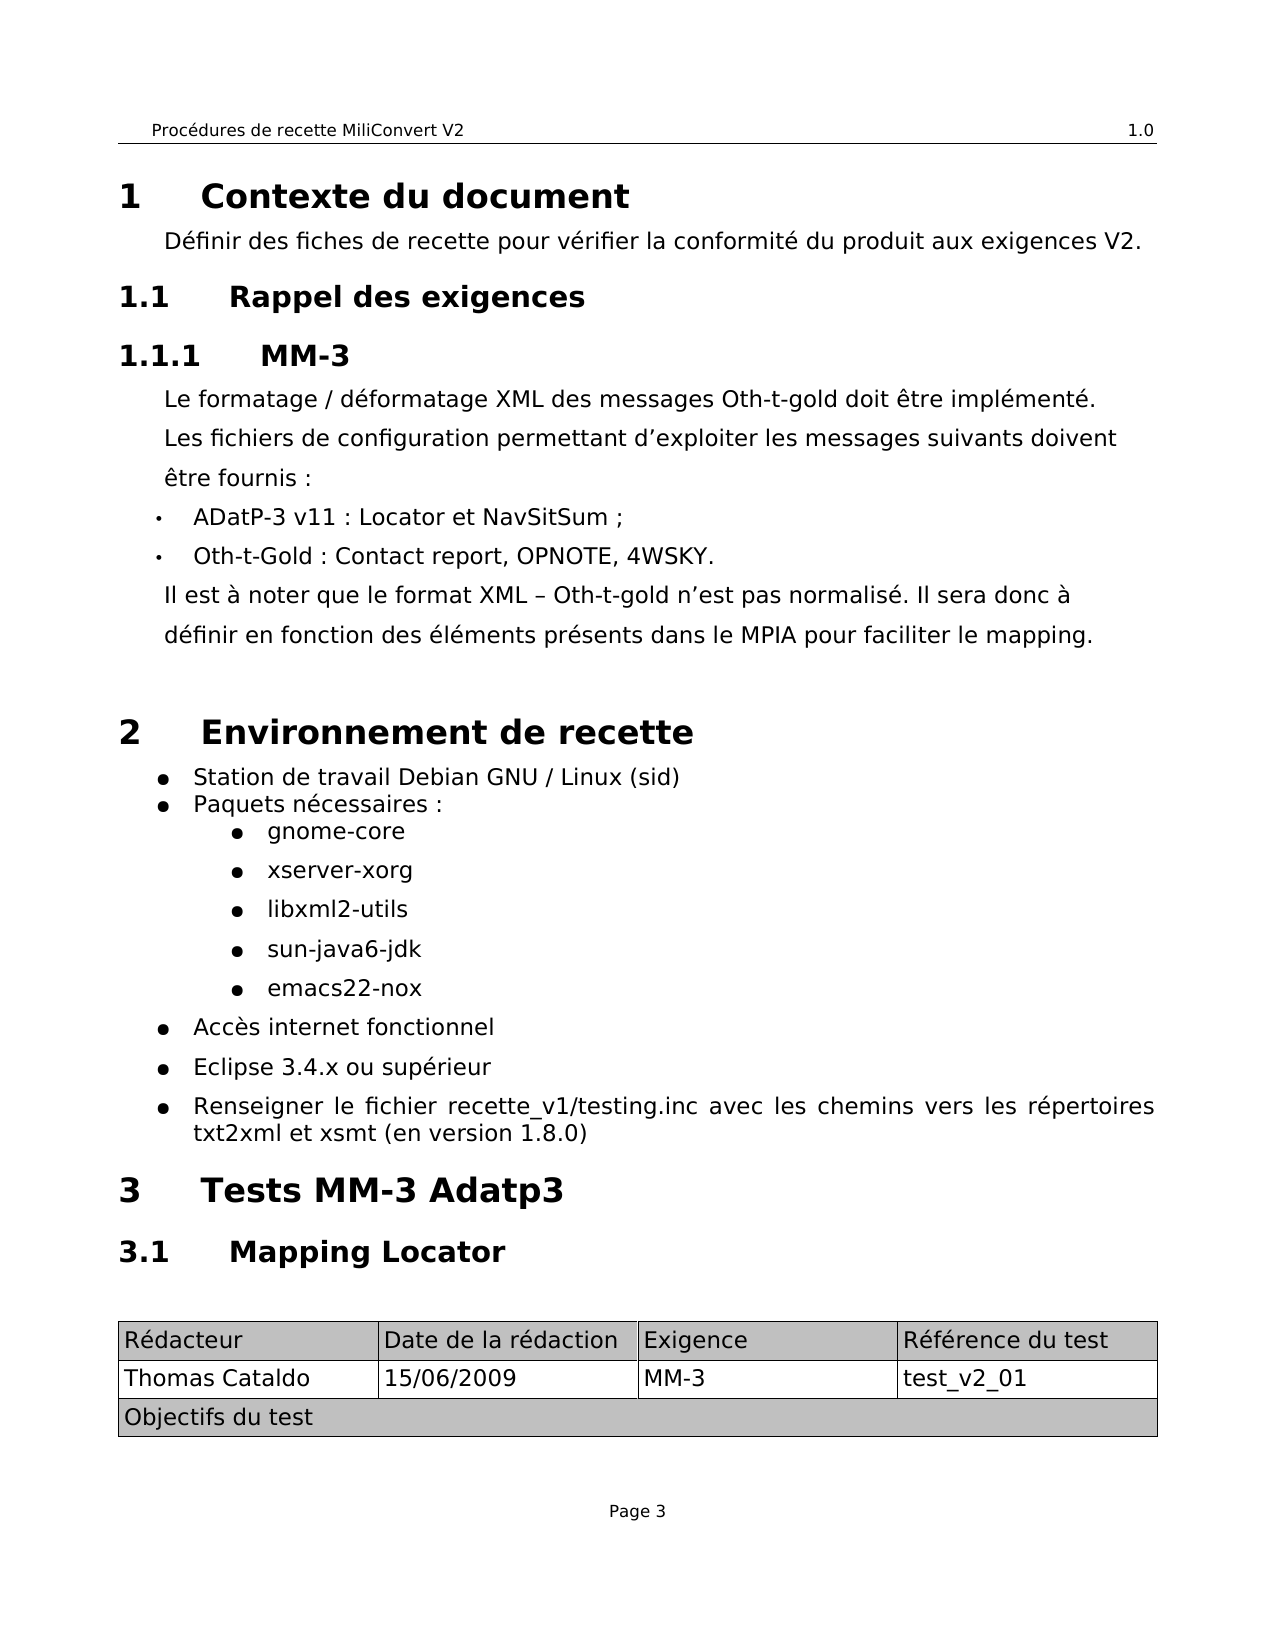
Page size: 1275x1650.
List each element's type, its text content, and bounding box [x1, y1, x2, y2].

text Il est à noter que le format XML – Oth-t-gold n’est pas normalisé. Il sera donc à [118, 583, 1157, 609]
table_header Date de la rédaction [379, 1322, 637, 1360]
list Renseigner le fichier recette_v1/testing.inc avec les chemins vers les répertoires txt2xml et xsmt (en version 1.8.0) [156, 1093, 1157, 1146]
subtitle Tests MM-3 Adatp3 [118, 1171, 1157, 1210]
list sun-java6-jdk [229, 936, 1157, 963]
list Eclipse 3.4.x ou supérieur [156, 1054, 1157, 1080]
list Oth-t-Gold : Contact report, OPNOTE, 4WSKY. [156, 543, 1157, 570]
list emacs22-nox [229, 975, 1157, 1002]
subtitle Mapping Locator [118, 1235, 1157, 1270]
table_header Rédacteur [119, 1322, 378, 1360]
table_header Référence du test [898, 1322, 1157, 1360]
table_cell test_v2_01 [898, 1361, 1157, 1398]
list gnome-core [229, 818, 1157, 845]
table_cell Objectifs du test [119, 1399, 1157, 1436]
text Le formatage / déformatage XML des messages Oth-t-gold doit être implémenté. [118, 386, 1157, 413]
table_cell Thomas Cataldo [119, 1361, 378, 1398]
subtitle Contexte du document [118, 177, 1157, 216]
list Accès internet fonctionnel [156, 1014, 1157, 1041]
text Définir des fiches de recette pour vérifier la conformité du produit aux exigences V2. [118, 228, 1157, 255]
subtitle MM-3 [118, 339, 1157, 374]
list xserver-xorg [229, 857, 1157, 884]
subtitle Rappel des exigences [118, 280, 1157, 314]
text Les fichiers de configuration permettant d’exploiter les messages suivants doivent [118, 426, 1157, 452]
table_header Exigence [639, 1322, 897, 1360]
table_cell MM-3 [639, 1361, 897, 1398]
list libxml2-utils [229, 897, 1157, 923]
table_cell 15/06/2009 [379, 1361, 637, 1398]
list Paquets nécessaires : [156, 791, 1157, 818]
text être fournis : [118, 465, 1157, 492]
text définir en fonction des éléments présents dans le MPIA pour faciliter le mapping. [118, 622, 1157, 649]
list ADatP-3 v11 : Locator et NavSitSum ; [156, 504, 1157, 531]
list Station de travail Debian GNU / Linux (sid) [156, 764, 1157, 791]
subtitle Environnement de recette [118, 713, 1157, 752]
